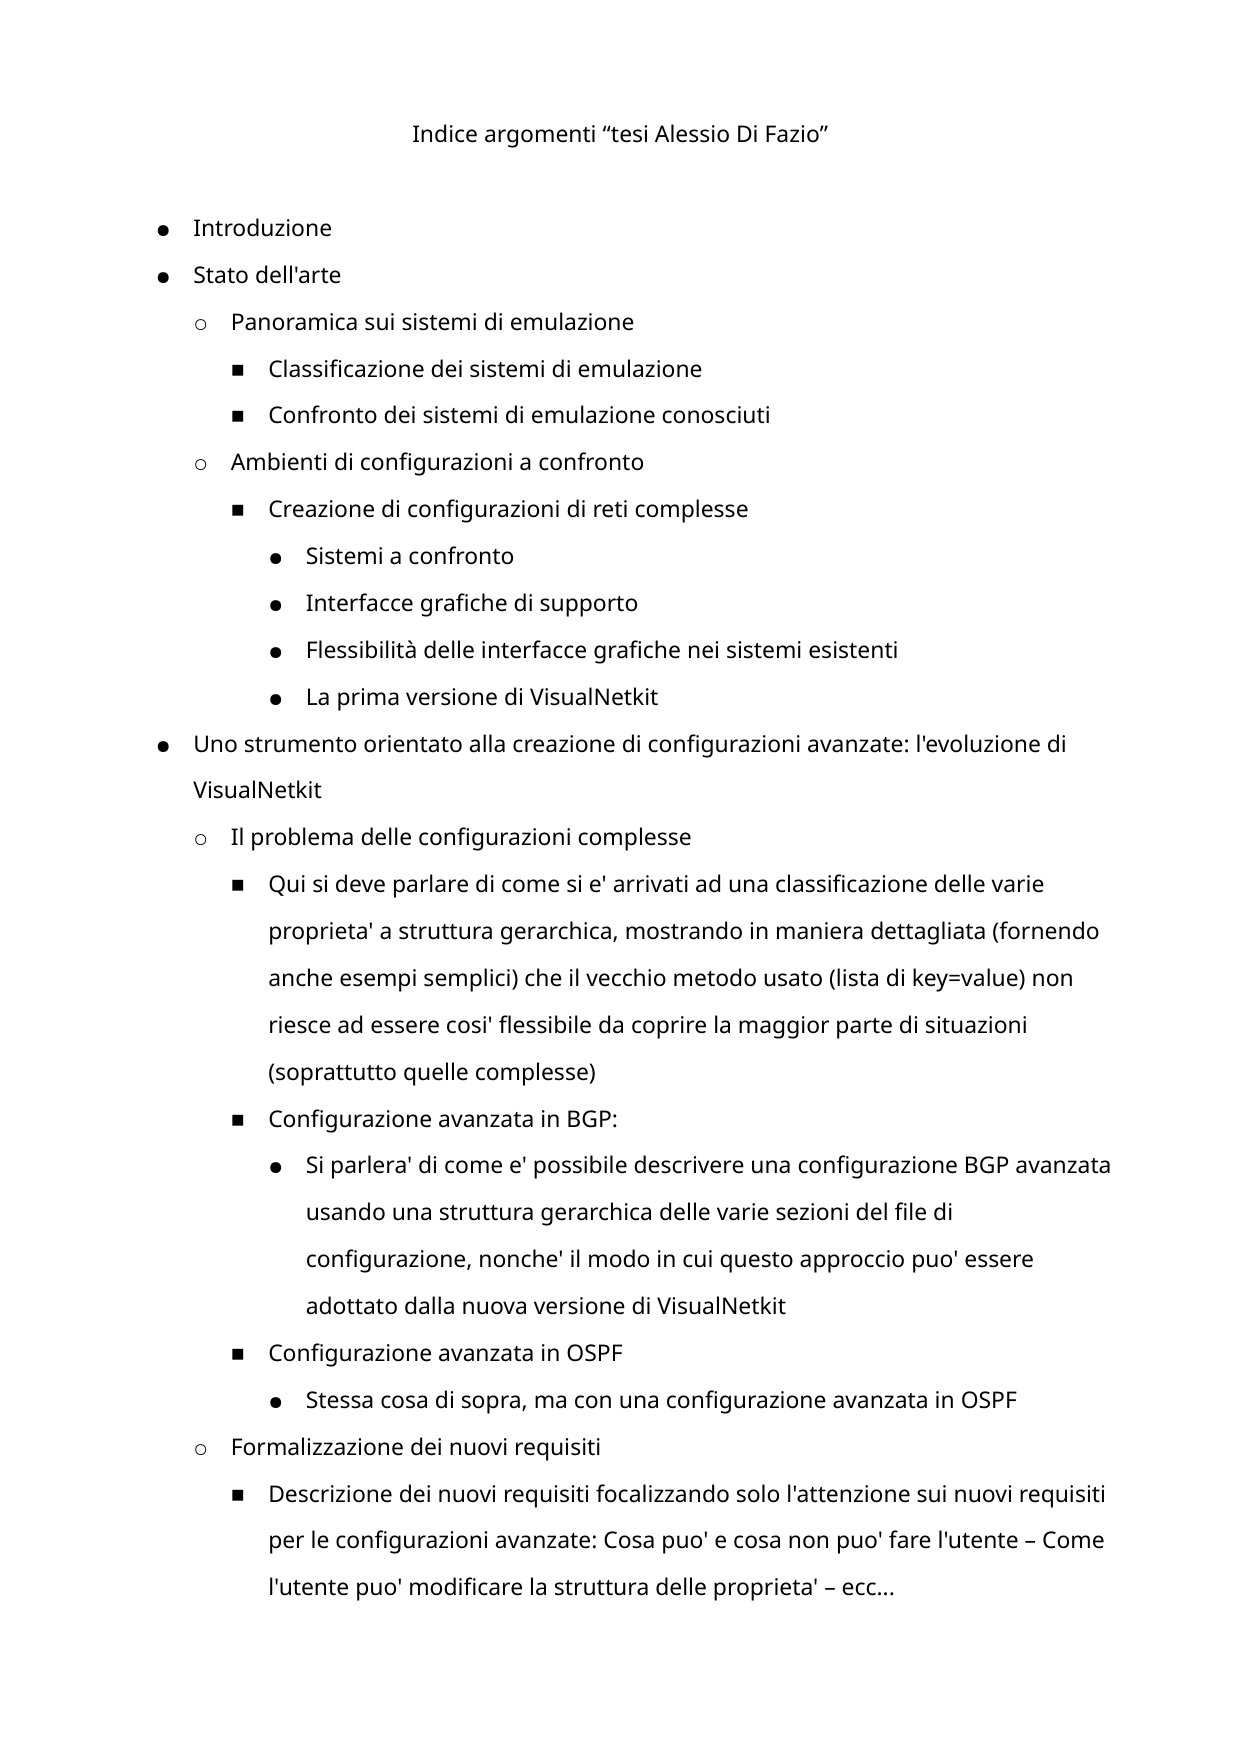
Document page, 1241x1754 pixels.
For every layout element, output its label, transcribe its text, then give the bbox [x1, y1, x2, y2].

list Introduzione [156, 212, 1122, 243]
list Flessibilità delle interfacce grafiche nei sistemi esistenti [268, 634, 1122, 665]
list Qui si deve parlare di come si e' arrivati ad una classificazione delle varie proprieta' a struttura gerarchica, mostrando in maniera dettagliata (fornendo anche esempi semplici) che il vecchio metodo usato (lista di key=value) non riesce ad essere cosi' flessibile da coprire la maggior parte di situazioni (soprattutto quelle complesse) [231, 868, 1122, 1087]
list Configurazione avanzata in BGP: [231, 1102, 1122, 1134]
list Classificazione dei sistemi di emulazione [231, 352, 1122, 384]
list Configurazione avanzata in OSPF [231, 1337, 1122, 1368]
list Ambienti di configurazioni a confronto [193, 446, 1122, 477]
list Il problema delle configurazioni complesse [193, 821, 1122, 852]
list La prima versione di VisualNetkit [268, 681, 1122, 712]
list Uno strumento orientato alla creazione di configurazioni avanzate: l'evoluzione di VisualNetkit [156, 727, 1122, 806]
list Si parlera' di come e' possibile descrivere una configurazione BGP avanzata usando una struttura gerarchica delle varie sezioni del file di configurazione, nonche' il modo in cui questo approccio puo' essere adottato dalla nuova versione di VisualNetkit [268, 1149, 1122, 1321]
list Stato dell'arte [156, 259, 1122, 290]
list Confronto dei sistemi di emulazione conosciuti [231, 399, 1122, 431]
list Panoramica sui sistemi di emulazione [193, 306, 1122, 337]
list Creazione di configurazioni di reti complesse [231, 493, 1122, 524]
list Stessa cosa di sopra, ma con una configurazione avanzata in OSPF [268, 1384, 1122, 1415]
list Descrizione dei nuovi requisiti focalizzando solo l'attenzione sui nuovi requisiti per le configurazioni avanzate: Cosa puo' e cosa non puo' fare l'utente – Come l'utente puo' modificare la struttura delle proprieta' – ecc... [231, 1477, 1122, 1602]
text Indice argomenti “tesi Alessio Di Fazio” [118, 118, 1122, 149]
list Sistemi a confronto [268, 540, 1122, 571]
list Formalizzazione dei nuovi requisiti [193, 1431, 1122, 1462]
list Interfacce grafiche di supporto [268, 587, 1122, 618]
